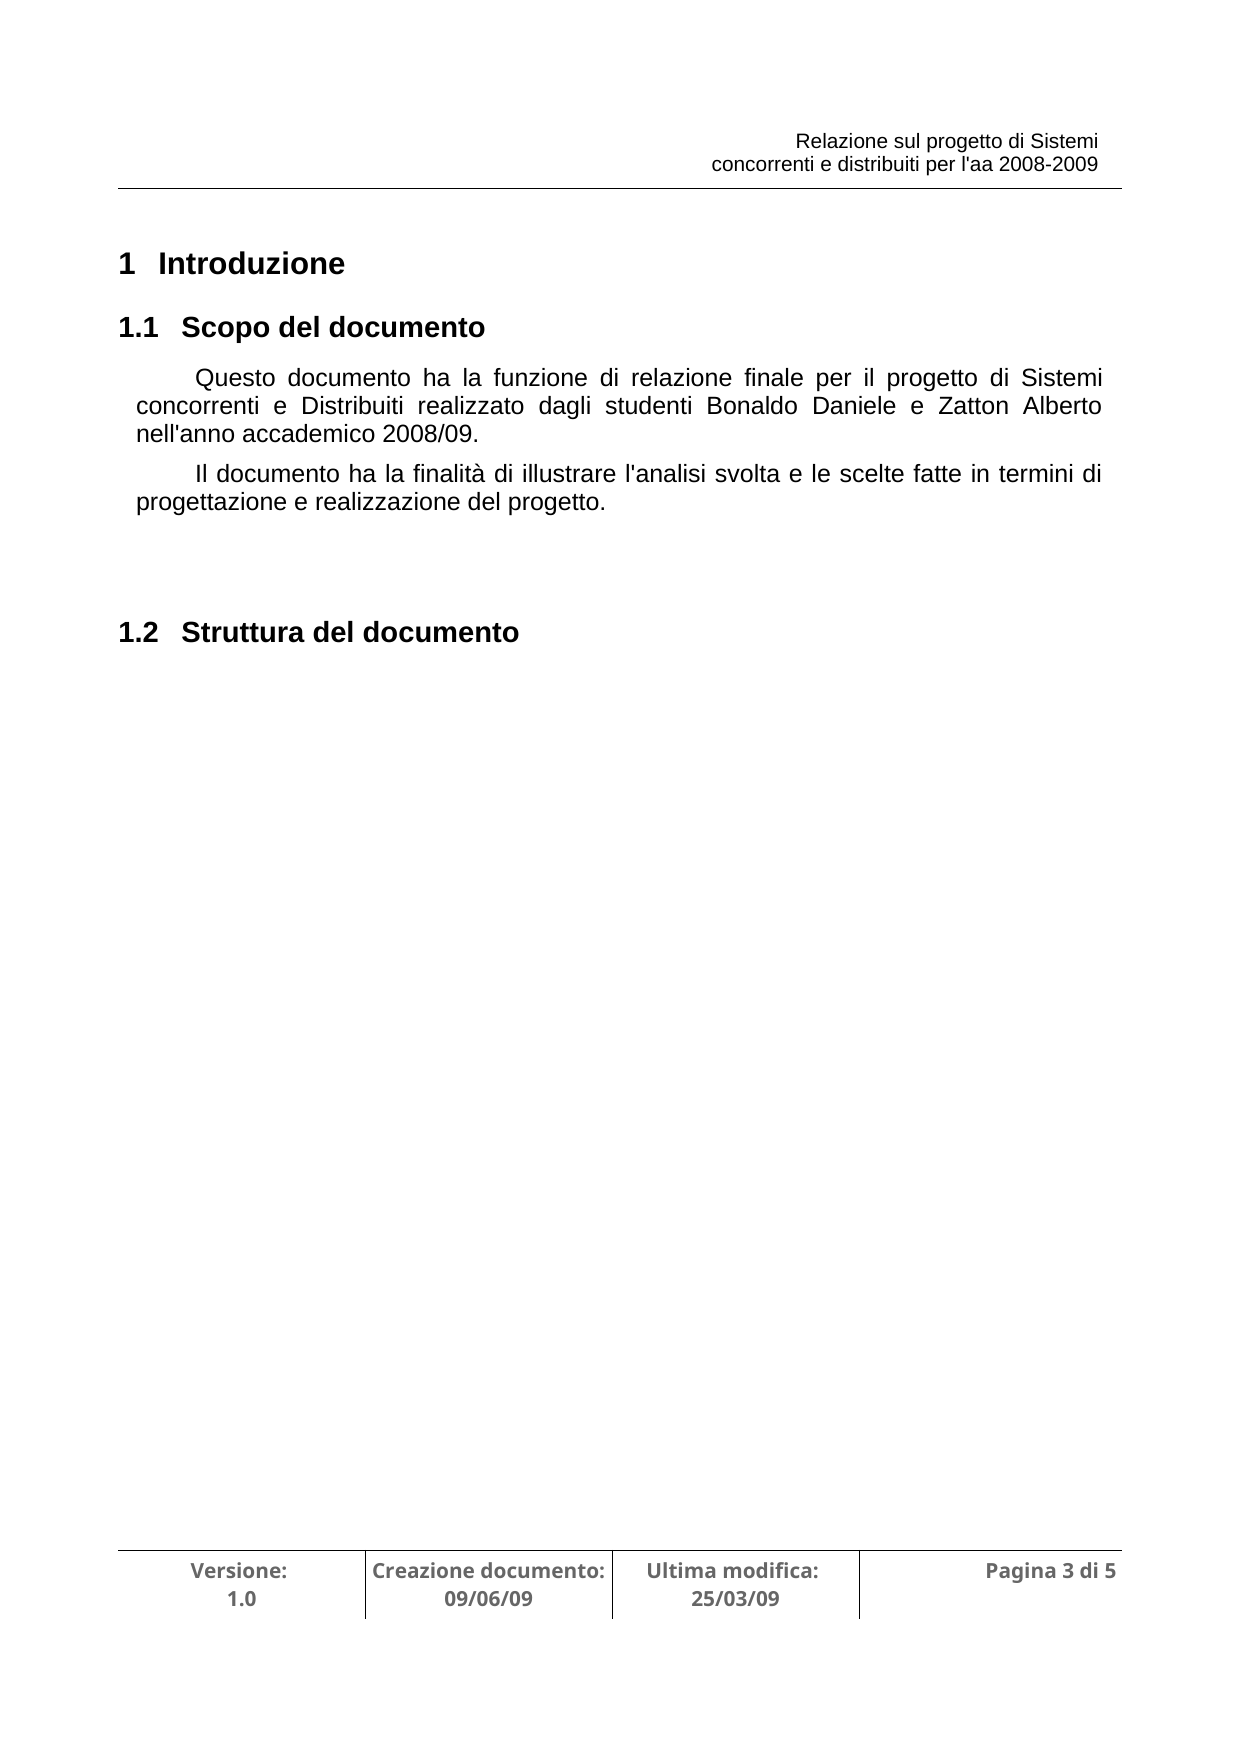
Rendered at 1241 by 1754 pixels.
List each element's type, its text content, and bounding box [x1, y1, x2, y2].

subtitle Struttura del documento [118, 616, 1122, 648]
subtitle Introduzione [118, 246, 1122, 281]
subtitle Scopo del documento [118, 311, 1122, 343]
text Il documento ha la finalità di illustrare l'analisi svolta e le scelte fatte in termini di progettazione e realizzazione del progetto. [136, 460, 1104, 516]
text Questo documento ha la funzione di relazione finale per il progetto di Sistemi concorrenti e Distribuiti realizzato dagli studenti Bonaldo Daniele e Zatton Alberto nell'anno accademico 2008/09. [136, 364, 1104, 448]
